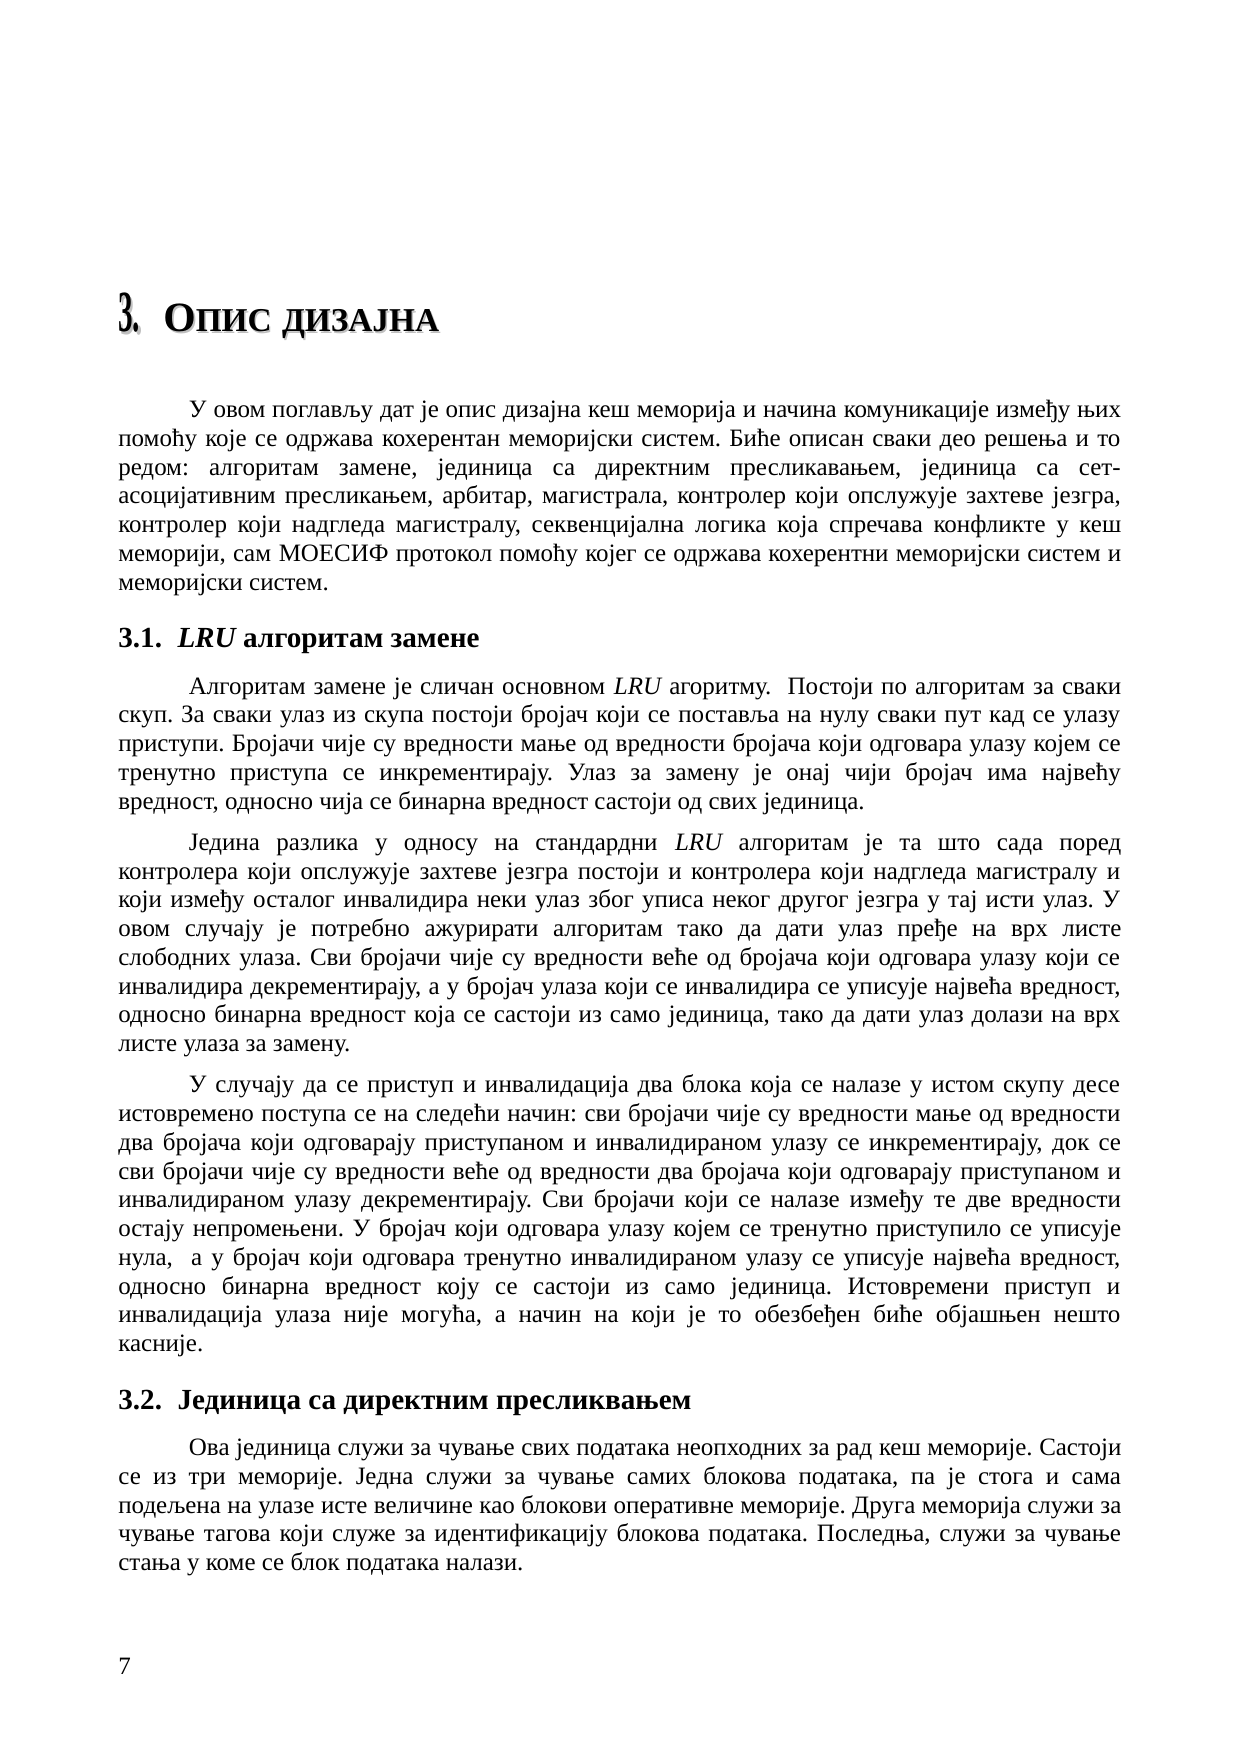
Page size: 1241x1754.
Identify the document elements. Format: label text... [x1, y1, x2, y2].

list LRU алгоритам замене [118, 621, 1122, 654]
text Ова јединица служи за чување свих података неопходних за рад кеш меморије. Састоји се из три меморије. Једна служи за чување самих блокова података, па је стога и сама подељена на улазе исте величине као блокови оперативне меморије. Друга меморија служи за чување тагова који служе за идентификацију блокова података. Последња, служи за чување стања у коме се блок података налази. [118, 1432, 1122, 1576]
text Алгоритам замене је сличан основном LRU aгоритму. Постоји по алгоритам за сваки скуп. За сваки улаз из скупа постоји бројач који се поставља на нулу сваки пут кад се улазу приступи. Бројачи чије су вредности мање од вредности бројача који одговара улазу којем се тренутно приступа се инкрементирају. Улаз за замену је онај чији бројач има највећу вредност, односно чија се бинарна вредност састоји од свих јединица. [118, 671, 1122, 814]
subtitle Опис дизајна [118, 277, 1122, 344]
list Јединица са директним пресликвањем [118, 1382, 1122, 1416]
text У овом поглављу дат је опис дизајна кеш меморија и начина комуникације између њих помоћу које се одржава кохерентан меморијски систем. Биће описан сваки део решења и то редом: алгоритам замене, јединица са директним пресликавањем, јединица са сет-асоцијативним пресликањем, арбитар, магистрала, контролер који опслужује захтеве језгра, контролер који надгледа магистралу, секвенцијална логика која спречава конфликте у кеш меморији, сам МОЕСИФ протокол помоћу којег се одржава кохерентни меморијски систем и меморијски систем. [118, 394, 1122, 596]
text У случају да се приступ и инвалидација два блока која се налазе у истом скупу десе истовремено поступа се на следећи начин: сви бројачи чије су вредности мање од вредности два бројача који одговарају приступаном и инвалидираном улазу се инкрементирају, док се сви бројачи чије су вредности веће од вредности два бројача који одговарају приступаном и инвалидираном улазу декрементирају. Сви бројачи који се налазе између те две вредности остају непромењени. У бројач који одговара улазу којем се тренутно приступило се уписује нула, а у бројач који одговара тренутно инвалидираном улазу се уписује највећа вредност, односно бинарна вредност коју се састоји из само јединица. Истовремени приступ и инвалидација улаза није могућа, а начин на који је то обезбеђен биће објашњен нешто касније. [118, 1069, 1122, 1357]
text Једина разлика у односу на стандардни LRU алгоритам је та што сада поред контролера који опслужује захтеве језгра постоји и контролера који надгледа магистралу и који између осталог инвалидира неки улаз због уписа неког другог језгра у тај исти улаз. У овом случају је потребно ажурирати алгоритам тако да дати улаз пређе на врх листе слободних улаза. Сви бројачи чије су вредности веће од бројача који одговара улазу који се инвалидира декрементирају, а у бројач улаза који се инвалидира се уписује највећа вредност, односно бинарна вредност која се састоји из само јединица, тако да дати улаз долази на врх листе улаза за замену. [118, 827, 1122, 1057]
